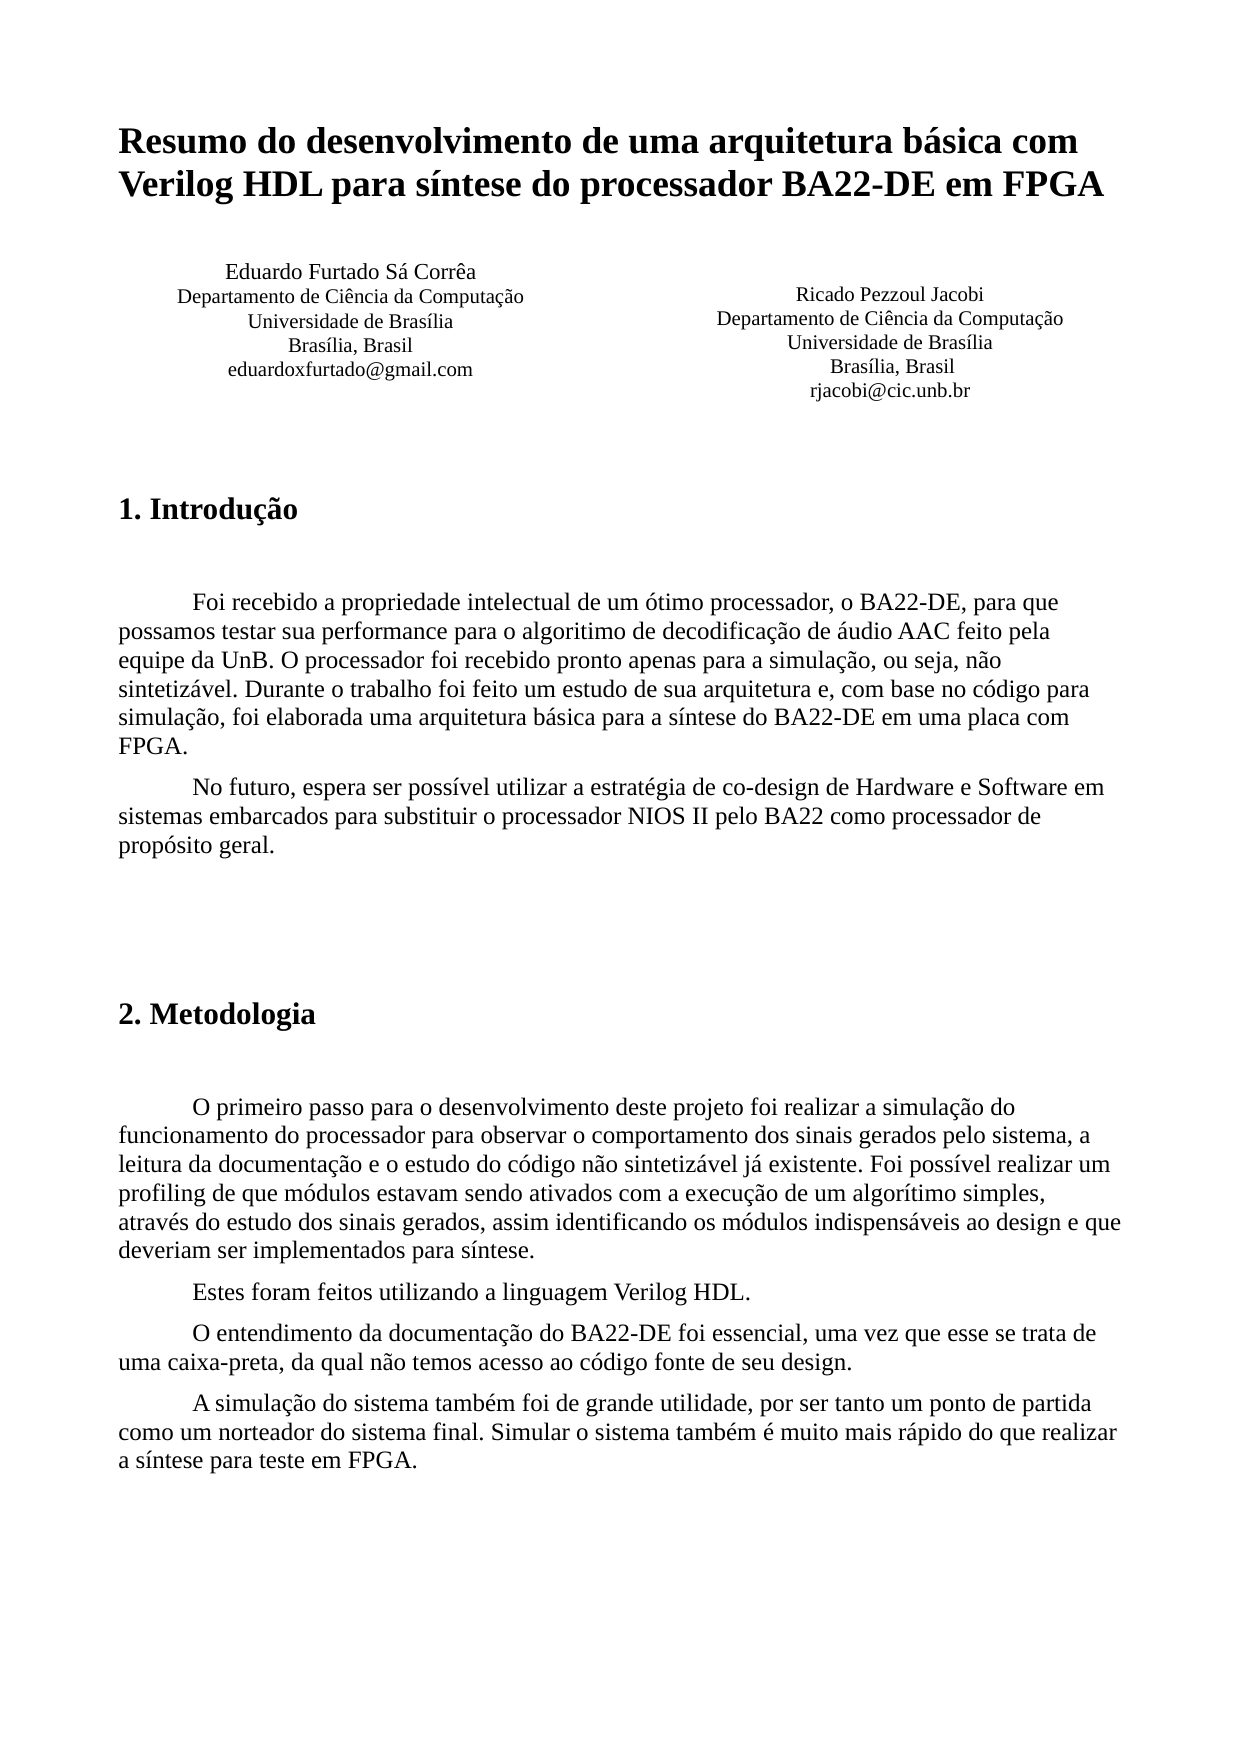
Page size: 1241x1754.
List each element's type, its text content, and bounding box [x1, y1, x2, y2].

text Foi recebido a propriedade intelectual de um ótimo processador, o BA22-DE, para que possamos testar sua performance para o algoritimo de decodificação de áudio AAC feito pela equipe da UnB. O processador foi recebido pronto apenas para a simulação, ou seja, não sintetizável. Durante o trabalho foi feito um estudo de sua arquitetura e, com base no código para simulação, foi elaborada uma arquitetura básica para a síntese do BA22-DE em uma placa com FPGA. [118, 587, 1122, 760]
text 1. Introdução [118, 491, 1122, 526]
text Resumo do desenvolvimento de uma arquitetura básica com Verilog HDL para síntese do processador BA22-DE em FPGA [118, 118, 1122, 204]
text Brasília, Brasil [118, 333, 583, 357]
text Universidade de Brasília [118, 308, 583, 333]
text Departamento de Ciência da Computação [118, 284, 583, 308]
text A simulação do sistema também foi de grande utilidade, por ser tanto um ponto de partida como um norteador do sistema final. Simular o sistema também é muito mais rápido do que realizar a síntese para teste em FPGA. [118, 1388, 1122, 1474]
text Departamento de Ciência da Computação [658, 306, 1122, 330]
text No futuro, espera ser possível utilizar a estratégia de co-design de Hardware e Software em sistemas embarcados para substituir o processador NIOS II pelo BA22 como processador de propósito geral. [118, 772, 1122, 859]
text Estes foram feitos utilizando a linguagem Verilog HDL. [118, 1277, 1122, 1306]
text O entendimento da documentação do BA22-DE foi essencial, uma vez que esse se trata de uma caixa-preta, da qual não temos acesso ao código fonte de seu design. [118, 1318, 1122, 1376]
text Universidade de Brasília [658, 330, 1122, 354]
text Brasília, Brasil [658, 354, 1122, 378]
text eduardoxfurtado@gmail.com [118, 357, 583, 381]
text O primeiro passo para o desenvolvimento deste projeto foi realizar a simulação do funcionamento do processador para observar o comportamento dos sinais gerados pelo sistema, a leitura da documentação e o estudo do código não sintetizável já existente. Foi possível realizar um profiling de que módulos estavam sendo ativados com a execução de um algorítimo simples, através do estudo dos sinais gerados, assim identificando os módulos indispensáveis ao design e que deveriam ser implementados para síntese. [118, 1092, 1122, 1264]
text Ricado Pezzoul Jacobi [658, 282, 1122, 306]
text Eduardo Furtado Sá Corrêa [118, 258, 583, 284]
text 2. Metodologia [118, 995, 1122, 1031]
text rjacobi@cic.unb.br [658, 378, 1122, 402]
